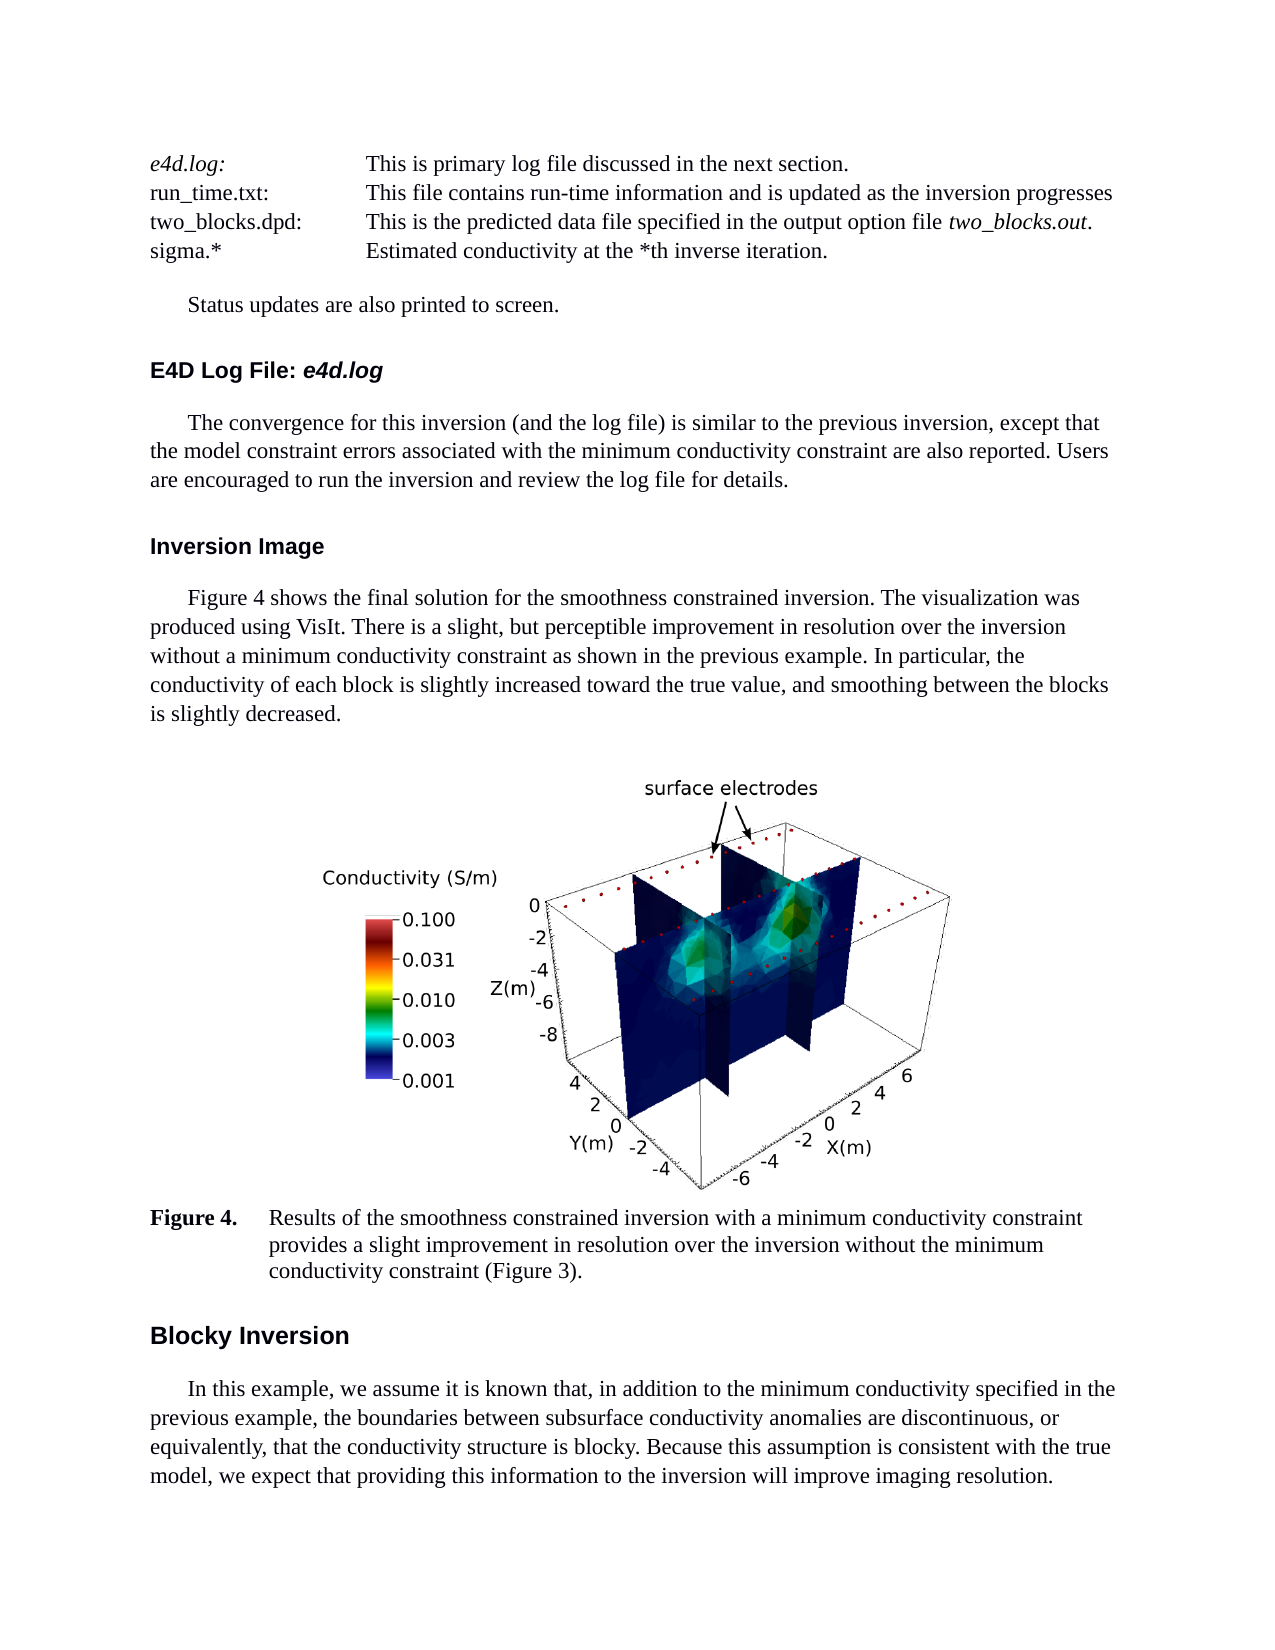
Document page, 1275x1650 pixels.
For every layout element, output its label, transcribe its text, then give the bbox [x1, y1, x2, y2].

subtitle E4D Log File: e4d.log [150, 357, 1125, 384]
text Figure 4. Results of the smoothness constrained inversion with a minimum conductivity constraint provides a slight improvement in resolution over the inversion without the minimum conductivity constraint (Figure 3). [150, 1204, 1125, 1283]
text Figure 4 shows the final solution for the smoothness constrained inversion. The visualization was produced using VisIt. There is a slight, but perceptible improvement in resolution over the inversion without a minimum conductivity constraint as shown in the previous example. In particular, the conductivity of each block is slightly increased toward the true value, and smoothing between the blocks is slightly decreased. [150, 584, 1125, 727]
subtitle Inversion Image [150, 533, 1125, 559]
text The convergence for this inversion (and the log file) is similar to the previous inversion, except that the model constraint errors associated with the minimum conductivity constraint are also reported. Users are encouraged to run the inversion and review the log file for details. [150, 409, 1125, 493]
text e4d.log: This is primary log file discussed in the next section. run_time.txt: This file contains run-time information and is updated as the inversion progresses two_blocks.dpd: This is the predicted data file specified in the output option file two_blocks.out. sigma.* Estimated conductivity at the *th inverse iteration. [150, 150, 1125, 263]
picture [323, 780, 952, 1192]
text Status updates are also printed to screen. [150, 291, 1125, 317]
text In this example, we assume it is known that, in addition to the minimum conductivity specified in the previous example, the boundaries between subsurface conductivity anomalies are discontinuous, or equivalently, that the conductivity structure is blocky. Because this assumption is consistent with the true model, we expect that providing this information to the inversion will improve imaging resolution. [150, 1375, 1125, 1488]
subtitle Blocky Inversion [150, 1321, 1125, 1350]
